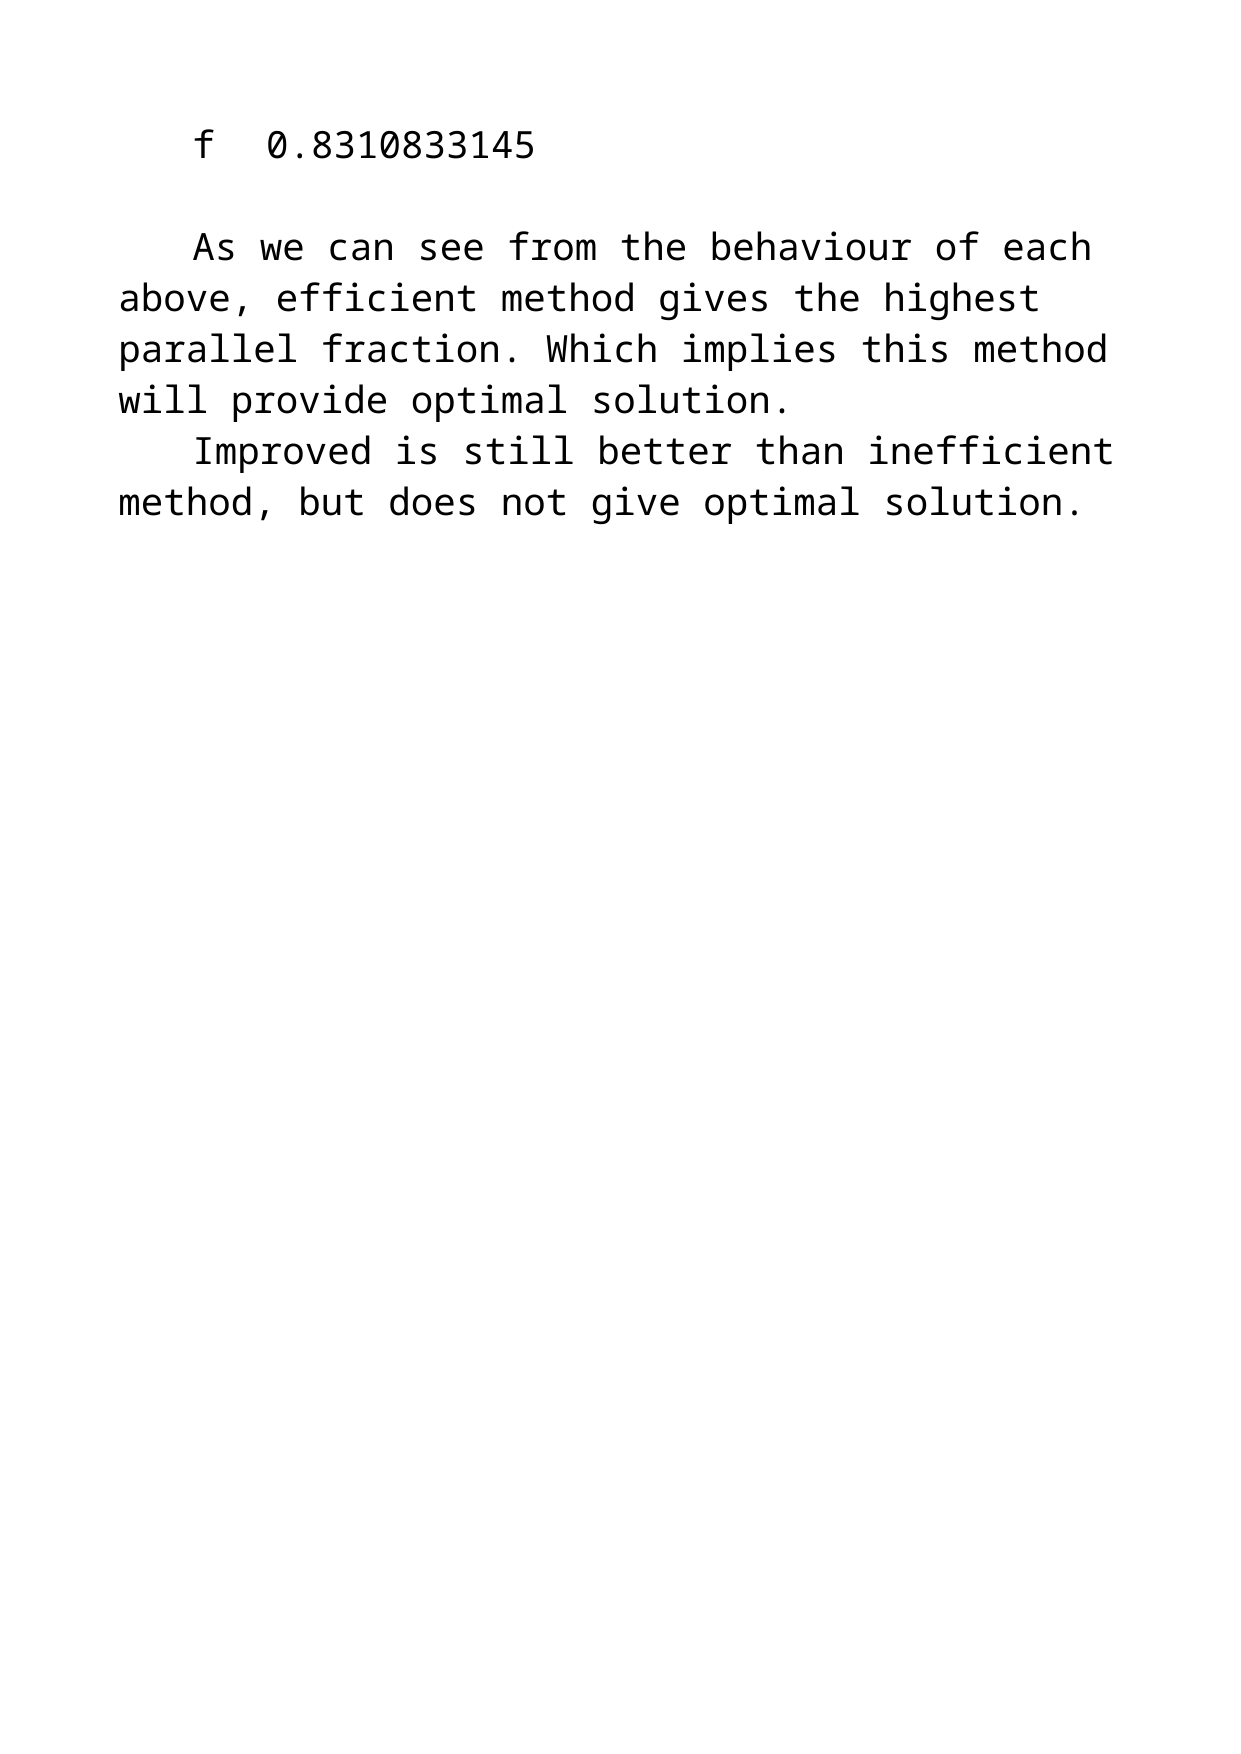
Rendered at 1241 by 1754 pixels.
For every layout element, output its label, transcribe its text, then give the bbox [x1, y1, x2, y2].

text As we can see from the behaviour of each above, efficient method gives the highest parallel fraction. Which implies this method will provide optimal solution. [118, 220, 1122, 424]
text Improved is still better than inefficient method, but does not give optimal solution. [118, 424, 1122, 526]
text f 0.8310833145 [118, 118, 1122, 169]
